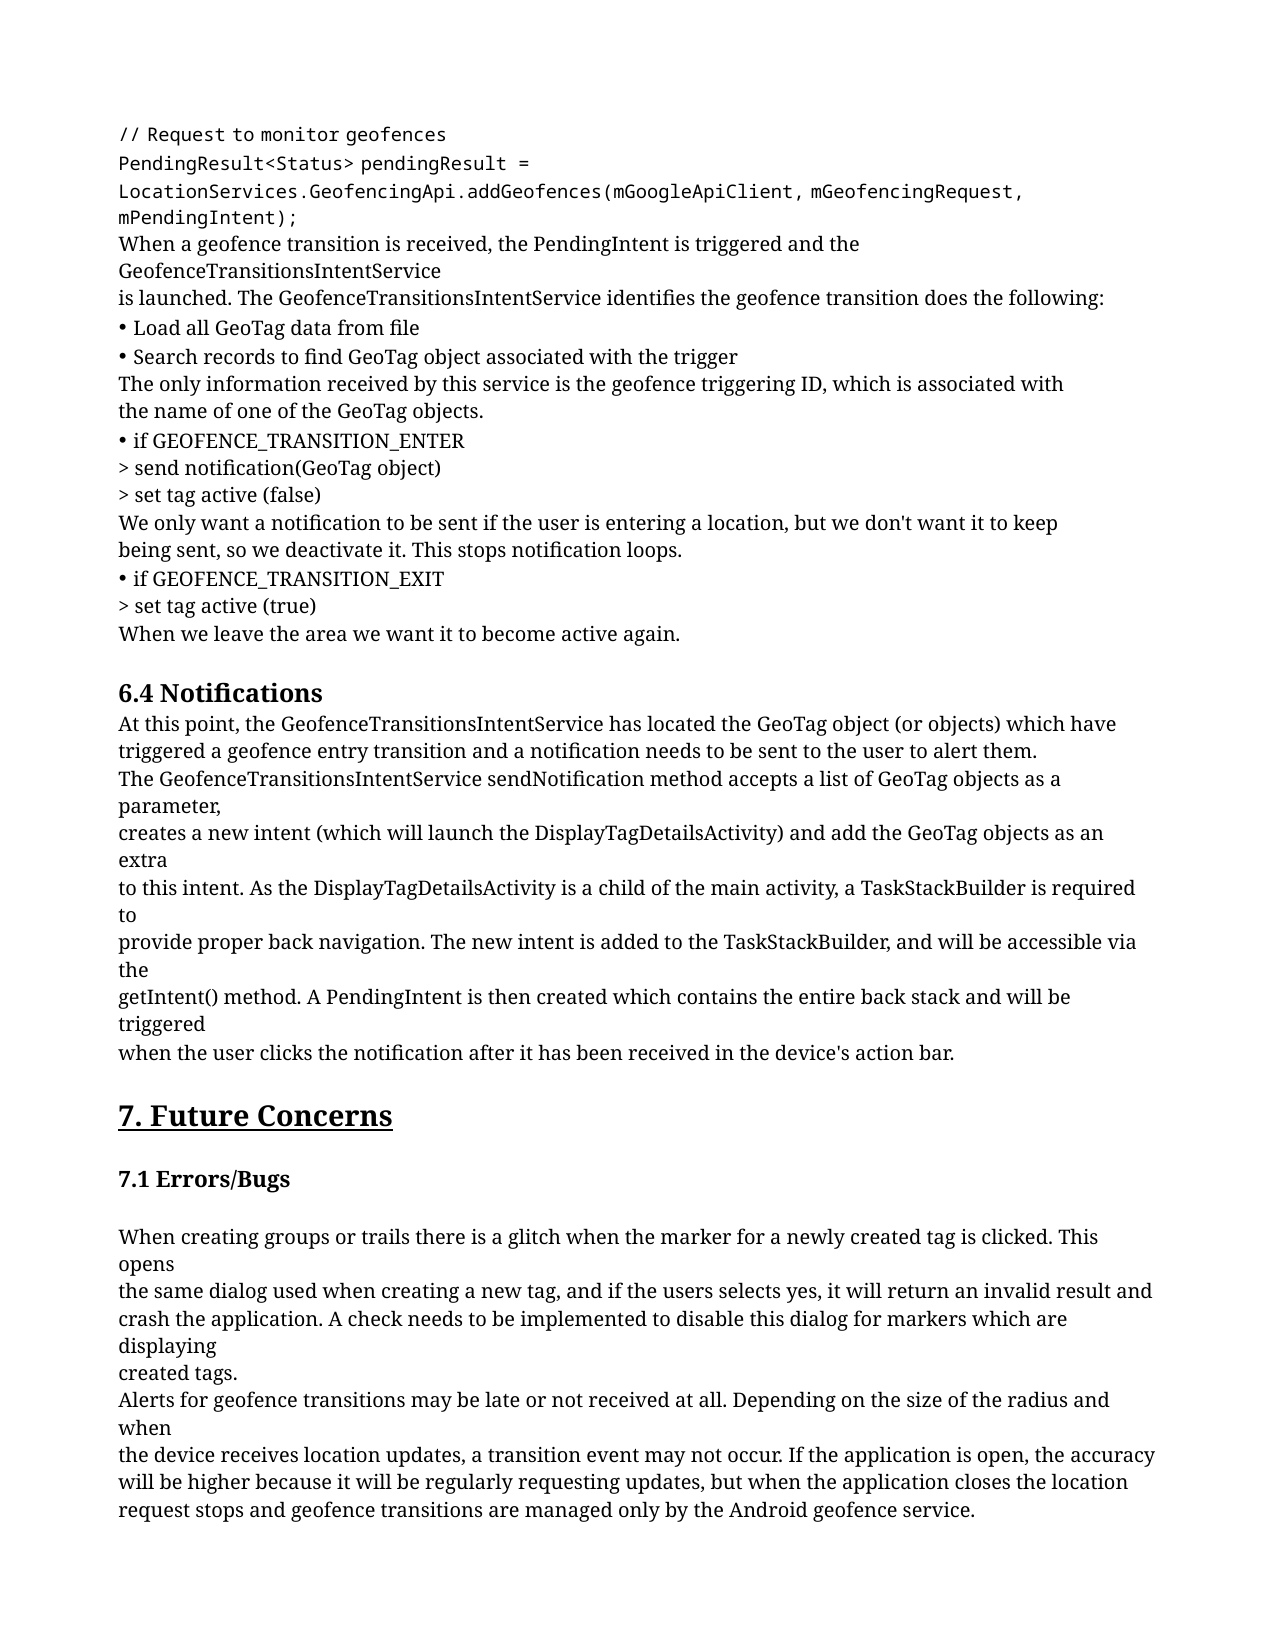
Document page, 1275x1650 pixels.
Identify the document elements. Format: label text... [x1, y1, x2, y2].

text 6.4 Notifications [118, 676, 1157, 710]
text 7.1 Errors/Bugs [118, 1163, 1157, 1194]
text When creating groups or trails there is a glitch when the marker for a newly created tag is clicked. This opens the same dialog used when creating a new tag, and if the users selects yes, it will return an invalid result and crash the application. A check needs to be implemented to disable this dialog for markers which are displaying created tags. Alerts for geofence transitions may be late or not received at all. Depending on the size of the radius and when the device receives location updates, a transition event may not occur. If the application is open, the accuracy will be higher because it will be regularly requesting updates, but when the application closes the location request stops and geofence transitions are managed only by the Android geofence service. [118, 1223, 1157, 1523]
text 7. Future Concerns [118, 1096, 1157, 1135]
text At this point, the GeofenceTransitionsIntentService has located the GeoTag object (or objects) which have triggered a geofence entry transition and a notification needs to be sent to the user to alert them. The GeofenceTransitionsIntentService sendNotification method accepts a list of GeoTag objects as a parameter, creates a new intent (which will launch the DisplayTagDetailsActivity) and add the GeoTag objects as an extra to this intent. As the DisplayTagDetailsActivity is a child of the main activity, a TaskStackBuilder is required to provide proper back navigation. The new intent is added to the TaskStackBuilder, and will be accessible via the getIntent() method. A PendingIntent is then created which contains the entire back stack and will be triggered when the user clicks the notification after it has been received in the device's action bar. [118, 710, 1157, 1067]
text // Request to monitor geofences PendingResult<Status> pendingResult = LocationServices.GeofencingApi.addGeofences(mGoogleApiClient, mGeofencingRequest, mPendingIntent); When a geofence transition is received, the PendingIntent is triggered and the GeofenceTransitionsIntentService is launched. The GeofenceTransitionsIntentService identifies the geofence transition does the following: • Load all GeoTag data from file • Search records to find GeoTag object associated with the trigger The only information received by this service is the geofence triggering ID, which is associated with the name of one of the GeoTag objects. • if GEOFENCE_TRANSITION_ENTER > send notification(GeoTag object) > set tag active (false) We only want a notification to be sent if the user is entering a location, but we don't want it to keep being sent, so we deactivate it. This stops notification loops. • if GEOFENCE_TRANSITION_EXIT > set tag active (true) When we leave the area we want it to become active again. [118, 118, 1157, 676]
